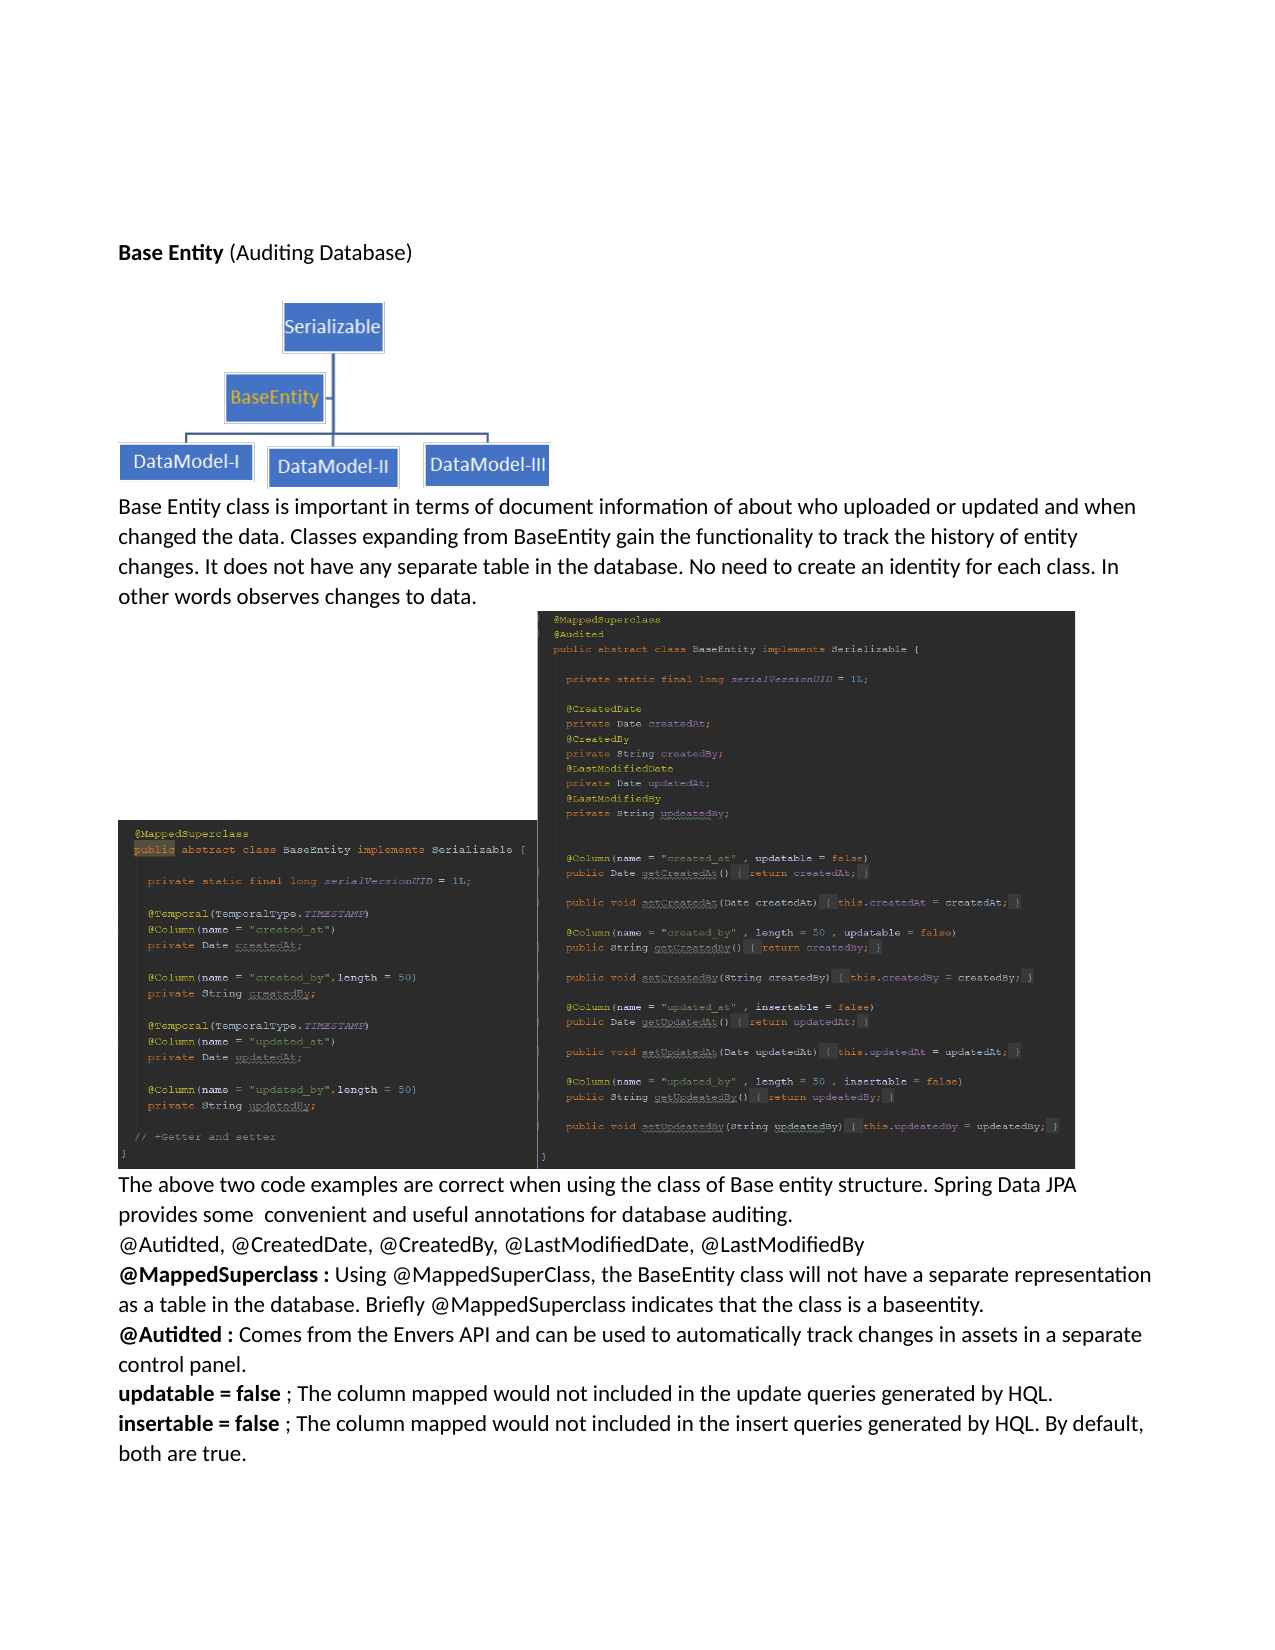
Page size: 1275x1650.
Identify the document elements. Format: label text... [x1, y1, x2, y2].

text Base Entity (Auditing Database) [118, 238, 1157, 267]
picture [118, 299, 555, 491]
text The above two code examples are correct when using the class of Base entity structure. Spring Data JPA provides some convenient and useful annotations for database auditing. [118, 1170, 1157, 1228]
text updatable = false ; The column mapped would not included in the update queries generated by HQL. [118, 1379, 1157, 1408]
text Base Entity class is important in terms of document information of about who uploaded or updated and when changed the data. Classes expanding from BaseEntity gain the functionality to track the history of entity changes. It does not have any separate table in the database. No need to create an identity for each class. In other words observes changes to data. [118, 492, 1157, 610]
text insertable = false ; The column mapped would not included in the insert queries generated by HQL. By default, both are true. [118, 1409, 1157, 1467]
text @Autidted, @CreatedDate, @CreatedBy, @LastModifiedDate, @LastModifiedBy [118, 1230, 1157, 1258]
picture [118, 611, 1075, 1169]
text @MappedSuperclass : Using @MappedSuperClass, the BaseEntity class will not have a separate representation as a table in the database. Briefly @MappedSuperclass indicates that the class is a baseentity. [118, 1260, 1157, 1318]
text @Autidted : Comes from the Envers API and can be used to automatically track changes in assets in a separate control panel. [118, 1320, 1157, 1378]
